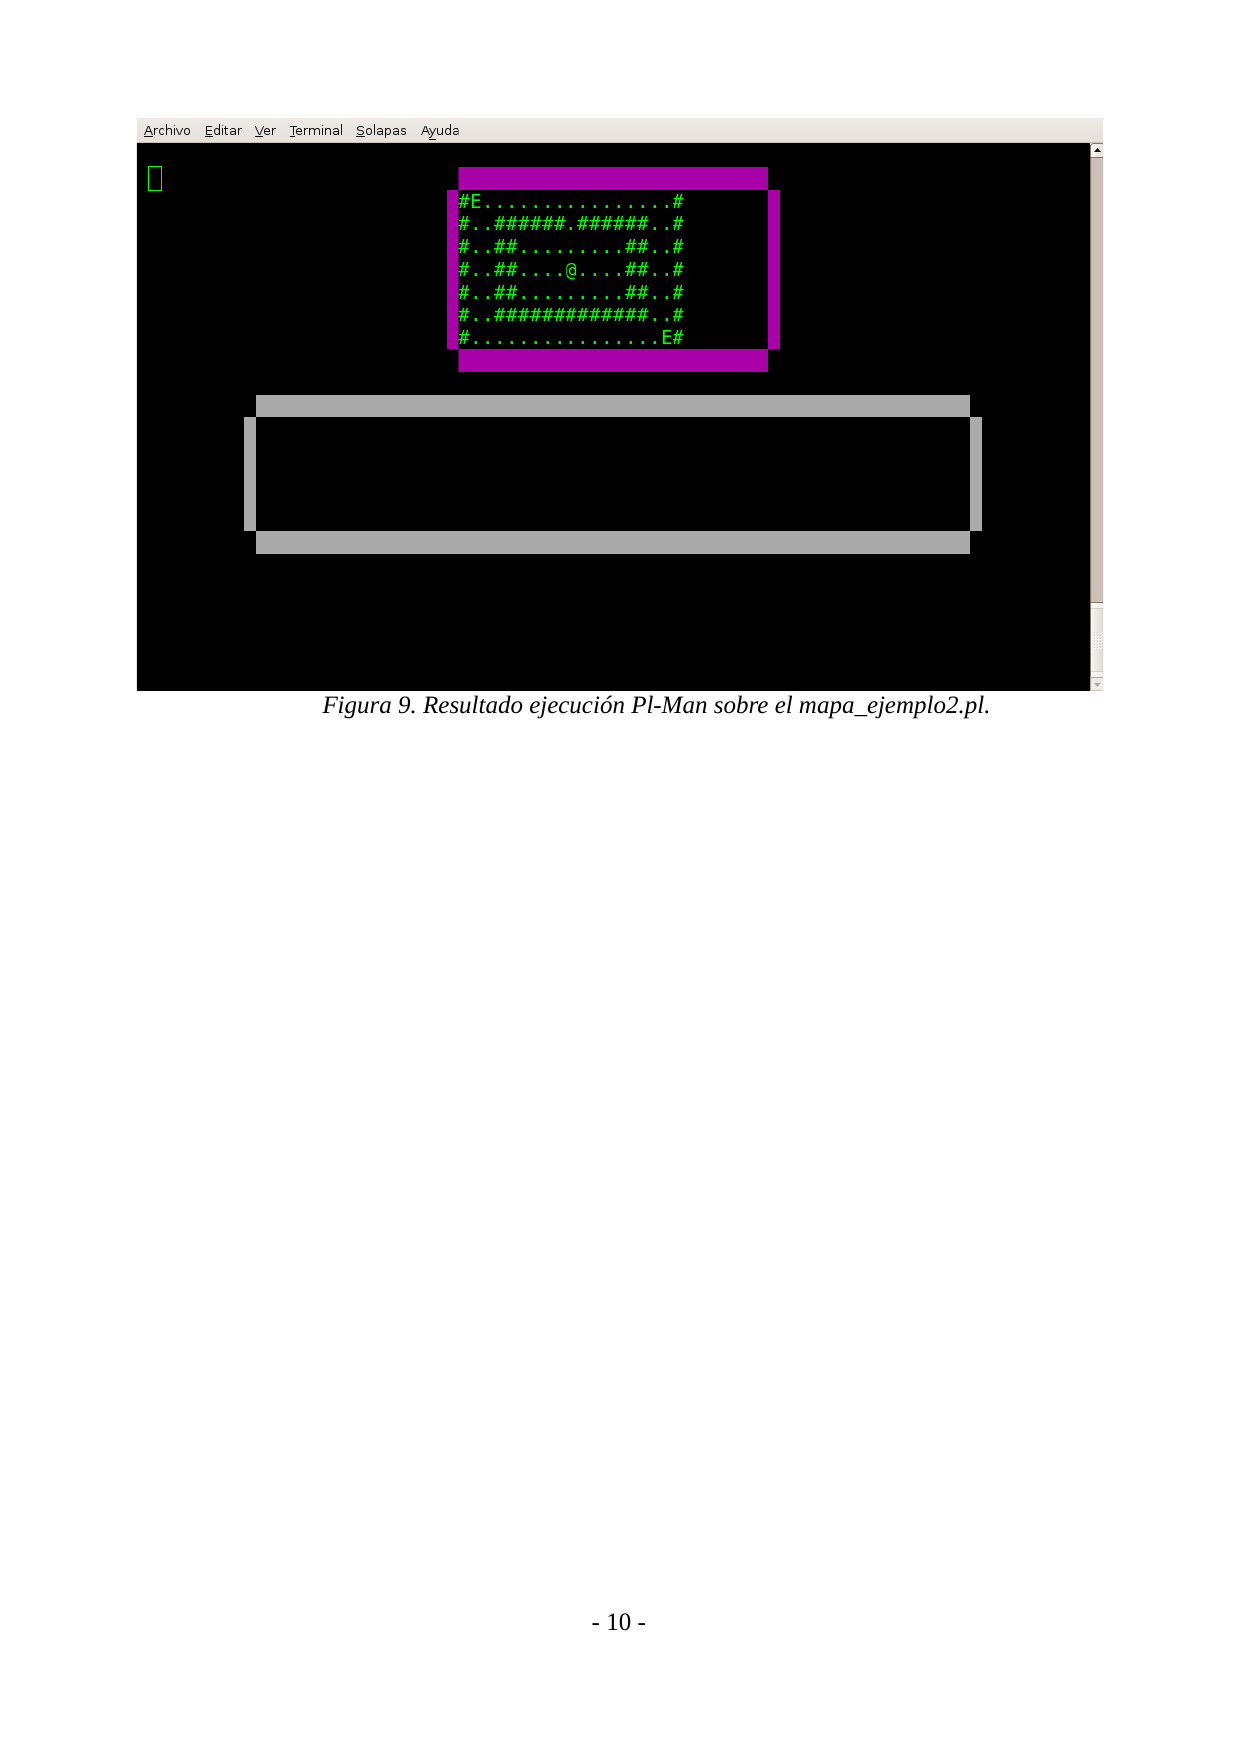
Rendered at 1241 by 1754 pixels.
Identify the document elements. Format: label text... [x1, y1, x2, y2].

picture [136, 118, 1104, 691]
list Figura 9. Resultado ejecución Pl-Man sobre el mapa_ejemplo2.pl. [156, 118, 1122, 718]
